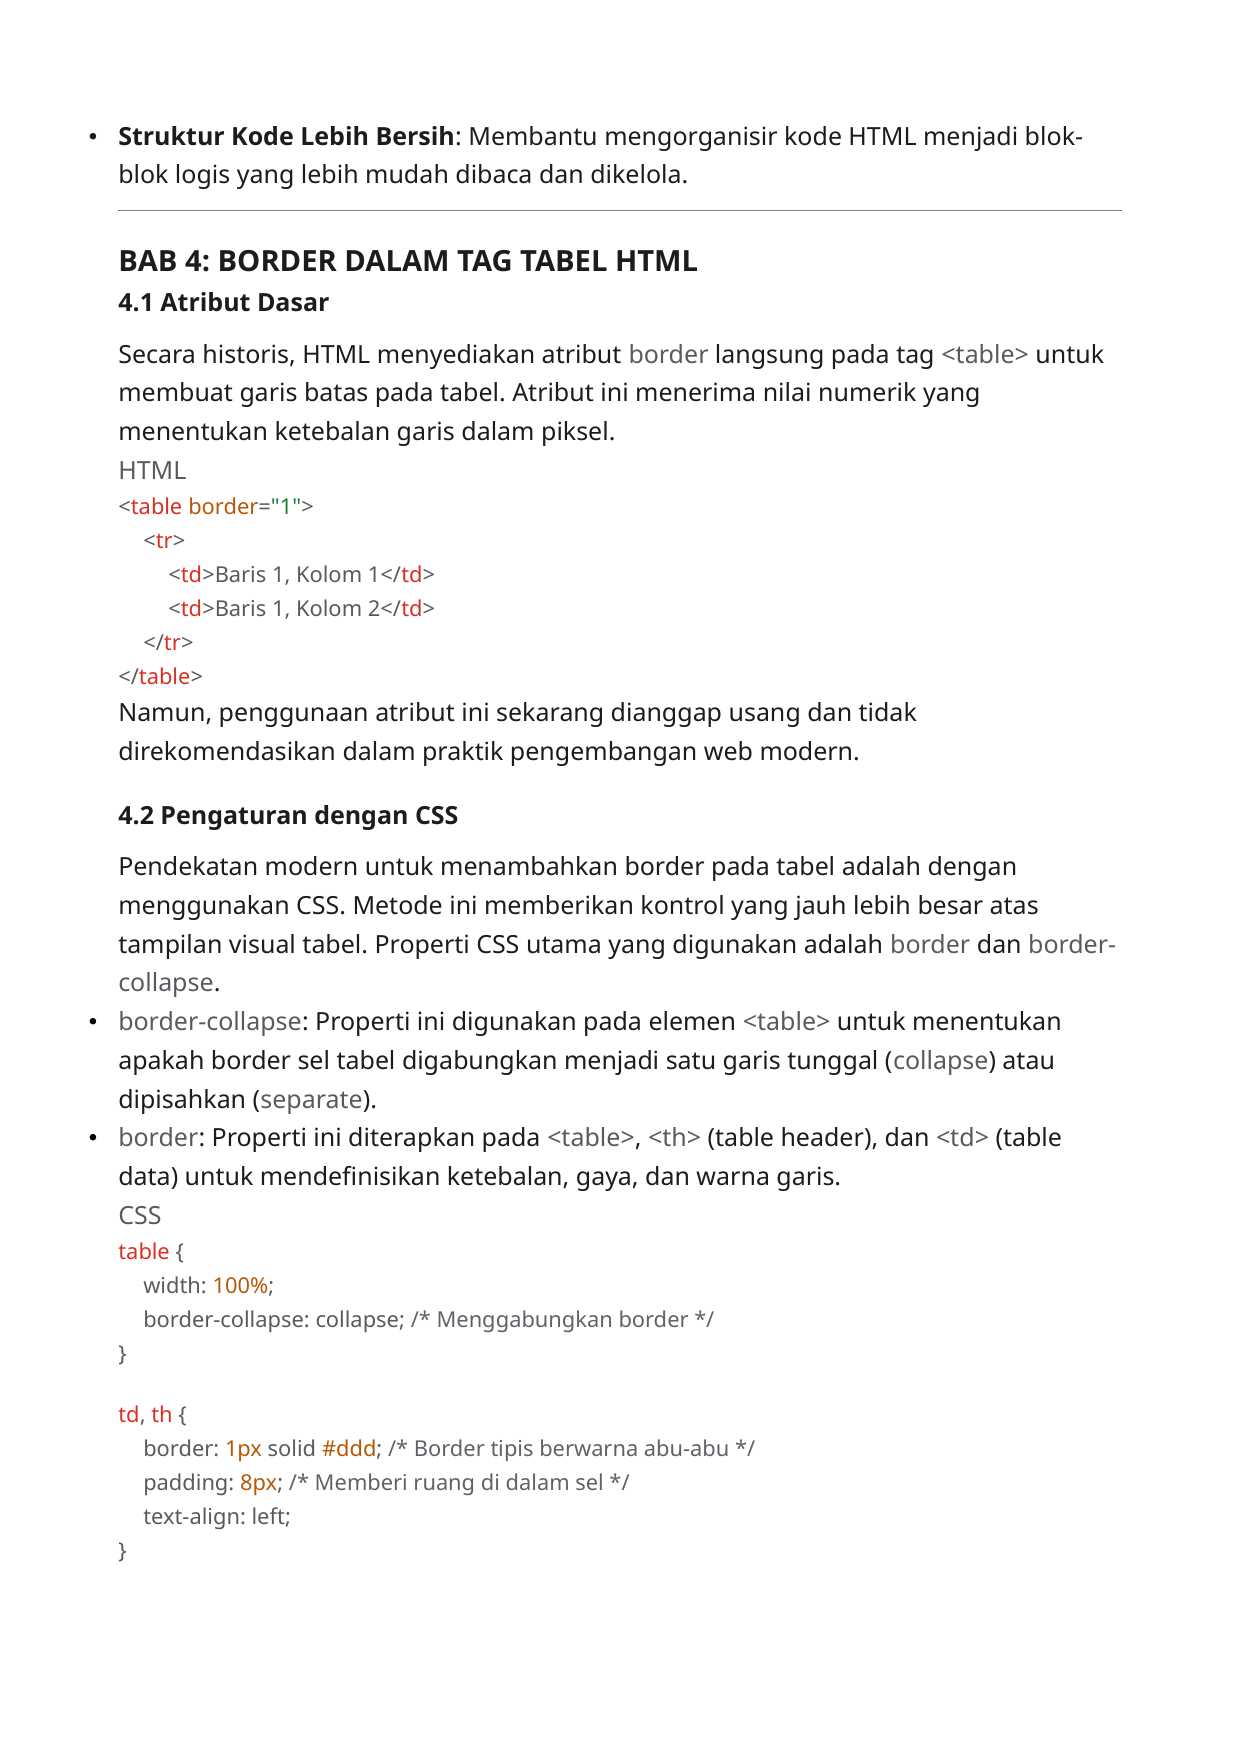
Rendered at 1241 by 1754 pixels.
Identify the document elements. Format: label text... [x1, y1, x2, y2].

text padding: 8px; /* Memberi ruang di dalam sel */ [118, 1467, 1122, 1497]
text </tr> [118, 627, 1122, 657]
list border: Properti ini diterapkan pada <table>, <th> (table header), dan <td> (table data) untuk mendefinisikan ketebalan, gaya, dan warna garis. [118, 1120, 1122, 1193]
subtitle 4.2 Pengaturan dengan CSS [118, 798, 1122, 832]
text <tr> [118, 525, 1122, 555]
text td, th { [118, 1399, 1122, 1429]
text HTML [118, 453, 1122, 487]
text Secara historis, HTML menyediakan atribut border langsung pada tag <table> untuk membuat garis batas pada tabel. Atribut ini menerima nilai numerik yang menentukan ketebalan garis dalam piksel. [118, 336, 1122, 448]
text CSS [118, 1198, 1122, 1232]
text Namun, penggunaan atribut ini sekarang dianggap usang dan tidak direkomendasikan dalam praktik pengembangan web modern. [118, 695, 1122, 768]
text Pendekatan modern untuk menambahkan border pada tabel adalah dengan menggunakan CSS. Metode ini memberikan kontrol yang jauh lebih besar atas tampilan visual tabel. Properti CSS utama yang digunakan adalah border dan border-collapse. [118, 849, 1122, 999]
text width: 100%; [118, 1270, 1122, 1300]
text </table> [118, 661, 1122, 691]
text table { [118, 1236, 1122, 1266]
text text-align: left; [118, 1501, 1122, 1531]
text <table border="1"> [118, 491, 1122, 521]
text } [118, 1338, 1122, 1368]
list Struktur Kode Lebih Bersih: Membantu mengorganisir kode HTML menjadi blok-blok logis yang lebih mudah dibaca dan dikelola. [118, 118, 1122, 191]
text border-collapse: collapse; /* Menggabungkan border */ [118, 1304, 1122, 1334]
subtitle BAB 4: BORDER DALAM TAG TABEL HTML [118, 240, 1122, 279]
subtitle 4.1 Atribut Dasar [118, 285, 1122, 319]
text <td>Baris 1, Kolom 1</td> [118, 559, 1122, 589]
text } [118, 1535, 1122, 1565]
text <td>Baris 1, Kolom 2</td> [118, 593, 1122, 623]
list border-collapse: Properti ini digunakan pada elemen <table> untuk menentukan apakah border sel tabel digabungkan menjadi satu garis tunggal (collapse) atau dipisahkan (separate). [118, 1004, 1122, 1115]
text border: 1px solid #ddd; /* Border tipis berwarna abu-abu */ [118, 1433, 1122, 1463]
